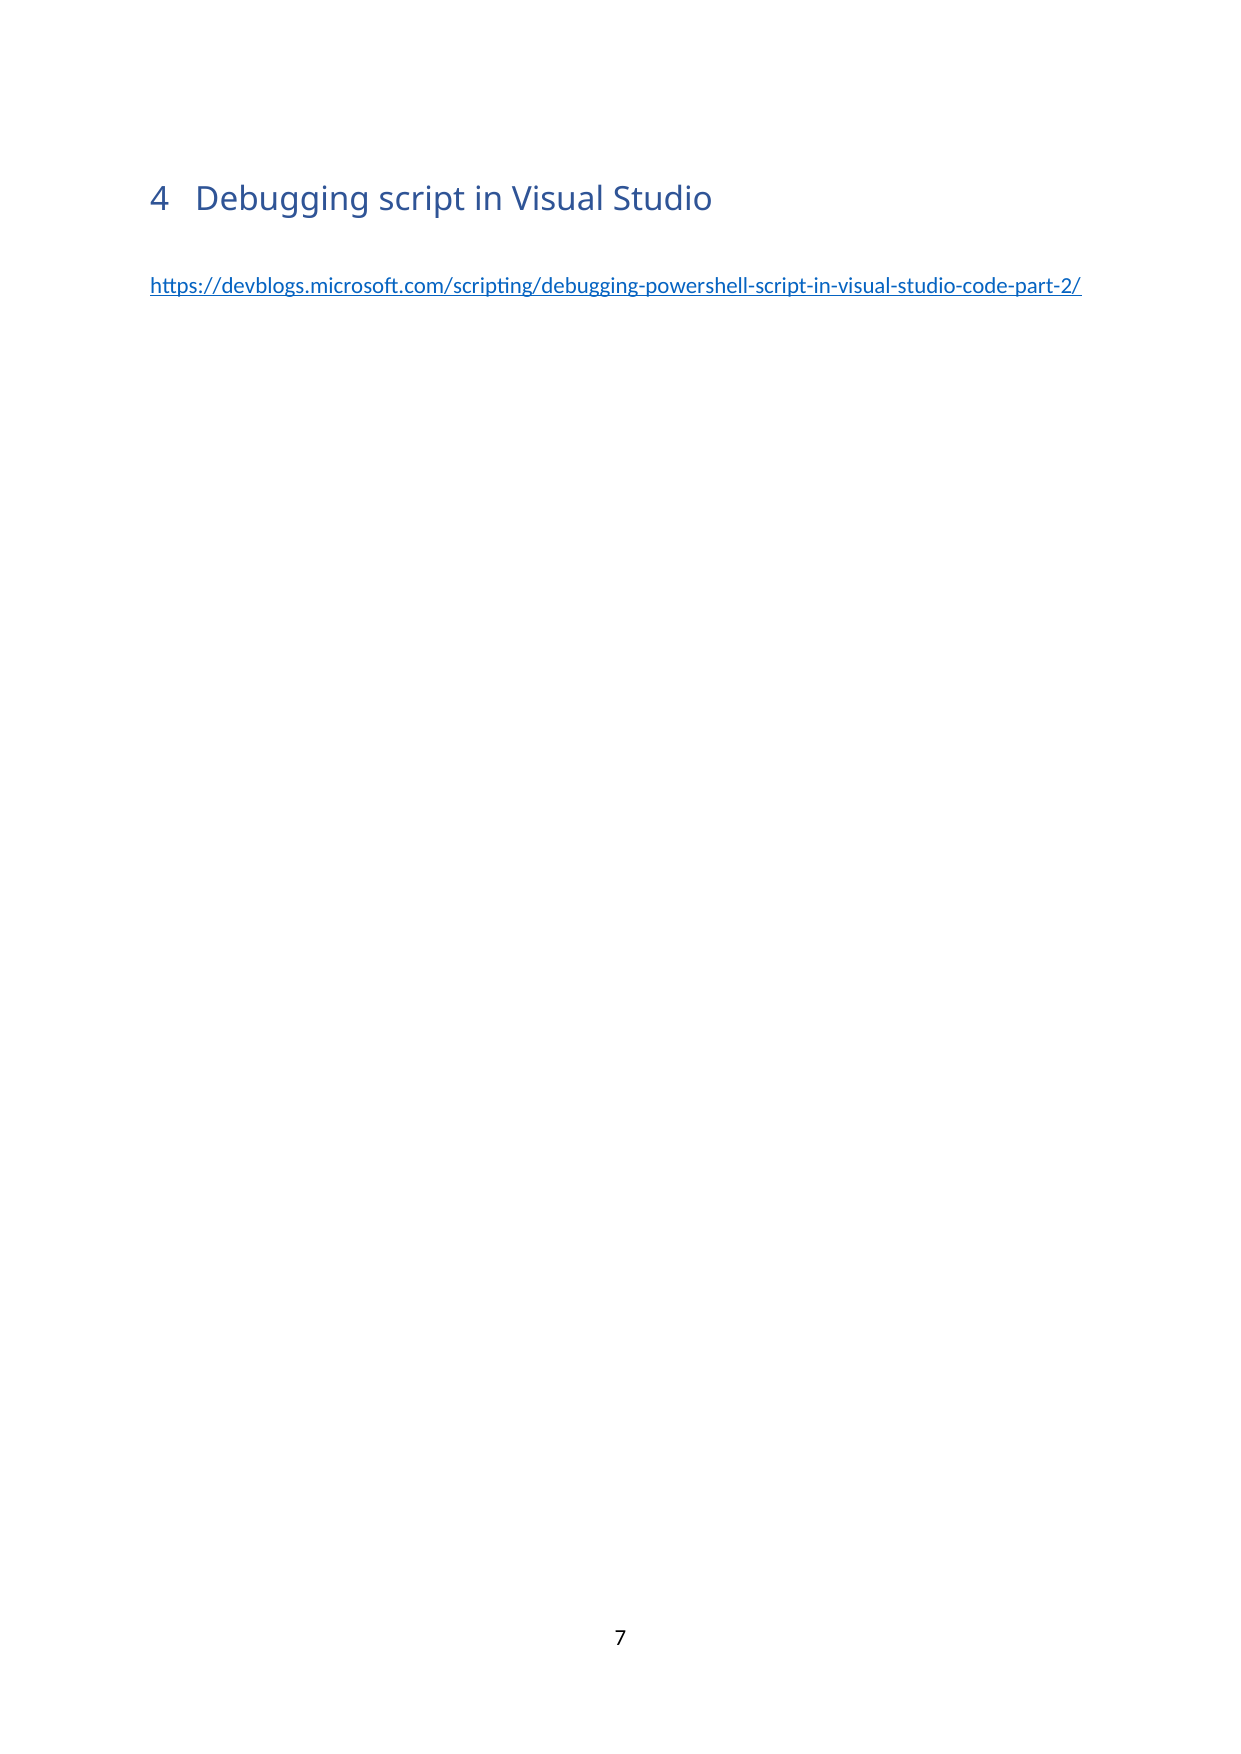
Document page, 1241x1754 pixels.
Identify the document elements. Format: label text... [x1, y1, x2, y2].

subtitle Debugging script in Visual Studio [150, 175, 1090, 220]
text https://devblogs.microsoft.com/scripting/debugging-powershell-script-in-visual-studio-code-part-2/ [150, 271, 1090, 299]
